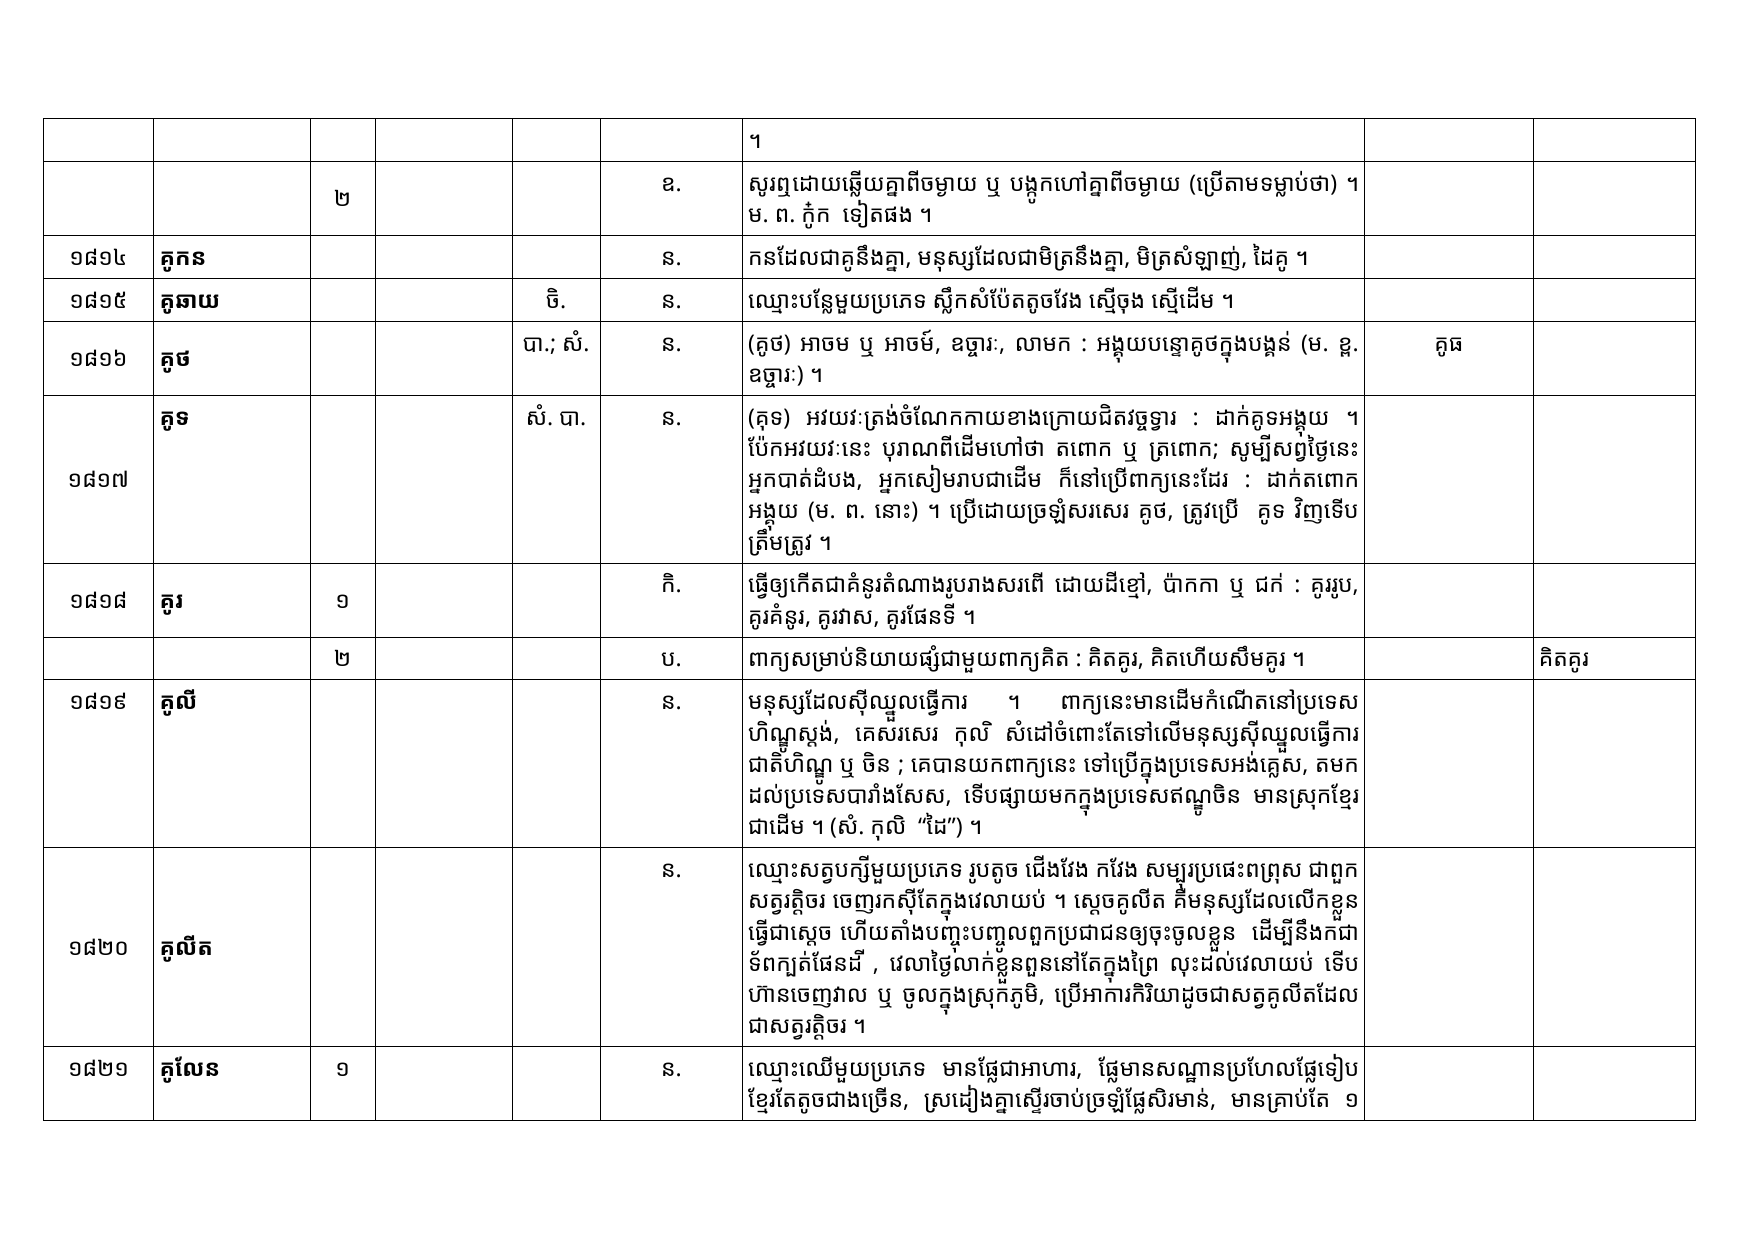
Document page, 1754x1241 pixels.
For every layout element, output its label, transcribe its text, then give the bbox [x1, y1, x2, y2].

table_cell ន. [601, 680, 742, 847]
table_cell [1365, 236, 1533, 278]
table_cell [376, 322, 512, 395]
table_cell ឈ្មោះ​សត្វ​បក្សី​មួយ​ប្រភេទ រូប​តូច ជើង​វែង ក​វែង សម្បុរ​ប្រផេះ​ពព្រុស ជា​ពួក​សត្វ​រត្តិចរ ចេញ​រក​ស៊ី​តែ​ក្នុង​វេលា​យប់ ។ ស្ដេច​គូលីត គឺ​មនុស្ស​ដែល​លើក​ខ្លួន​ធ្វើ​ជា​ស្ដេច ហើយ​តាំង​បញ្ចុះ​បញ្ចូល​ពួក​ប្រជាជន​ឲ្យ​ចុះ​ចូល​ខ្លួន ដើម្បី​នឹង​ក​ជា​ទ័ព​ក្បត់​ផែនដី , វេលា​ថ្ងៃ​លាក់​ខ្លួន​ពួន​នៅ​តែ​ក្នុង​ព្រៃ លុះ​ដល់​វេលា​យប់ ទើប​ហ៊ាន​ចេញ​វាល ឬ ចូល​ក្នុង​ស្រុក​ភូមិ, ប្រើ​អាការ​កិរិយា​ដូច​ជា​សត្វ​គូលីត​ដែល​ជា​សត្វ​រត្តិចរ ។ [743, 848, 1364, 1046]
table_cell [1534, 236, 1695, 278]
table_cell [311, 236, 375, 278]
table_cell ។ [743, 119, 1364, 161]
table_cell គូឆាយ [154, 279, 310, 321]
table_cell [513, 162, 600, 235]
table_cell ឈ្មោះ​បន្លែ​មួយ​ប្រភេទ ស្លឹក​សំប៉ែត​តូច​វែង ស្មើ​ចុង ស្មើ​ដើម ។ [743, 279, 1364, 321]
table_cell [1534, 279, 1695, 321]
table_cell សូរ​ឮ​ដោយ​ឆ្លើយ​គ្នា​ពី​ចម្ងាយ ឬ បង្កូក​ហៅ​គ្នា​ពី​ចម្ងាយ (ប្រើ​តាម​ទម្លាប់​ថា) ។ ម. ព. កូ៎ក ទៀត​ផង ។ [743, 162, 1364, 235]
table_cell (គូថ) អាចម ឬ អាចម៍, ឧច្ចារៈ, លាមក : អង្គុយ​បន្ទោ​គូថ​ក្នុង​បង្គន់ (ម. ខ្ព. ឧច្ចារៈ) ។ [743, 322, 1364, 395]
table_cell ពាក្យ​សម្រាប់​និយាយ​ផ្សំ​ជាមួយ​ពាក្យ​គិត : គិត​គូរ, គិត​ហើយ​សឹម​គូរ ។ [743, 638, 1364, 679]
table_cell [376, 680, 512, 847]
table_cell ១៨១៥ [44, 279, 153, 321]
table_cell ឧ. [601, 162, 742, 235]
table_cell ១៨១៨ [44, 564, 153, 637]
table_cell ១៨១៩ [44, 680, 153, 847]
table_cell ធ្វើ​ឲ្យ​កើត​ជា​គំនូរ​តំណាង​រូប​រាង​សរពើ ដោយ​ដី​ខ្មៅ, ប៉ាកកា ឬ ជក់ : គូរ​រូប, គូរ​គំនូរ, គូរ​វាស, គូរ​ផែនទី ។ [743, 564, 1364, 637]
table_cell [311, 680, 375, 847]
table_cell [1534, 680, 1695, 847]
table_cell [311, 279, 375, 321]
table_cell គិត​គូរ [1534, 638, 1695, 679]
table_cell [311, 848, 375, 1046]
table_cell [376, 279, 512, 321]
table_cell ប. [601, 638, 742, 679]
table_cell [1365, 848, 1533, 1046]
table_cell ន. [601, 396, 742, 562]
table_cell [44, 119, 153, 161]
table_cell សំ. បា. [513, 396, 600, 562]
table_cell [1534, 848, 1695, 1046]
table_cell [513, 564, 600, 637]
table_cell (គុទ) អវយវៈ​ត្រង់​ចំណែក​កាយ​ខាង​ក្រោយ​ជិត​វច្ចទ្វារ : ដាក់​គូទ​អង្គុយ ។ ប៉ែក​អវយវៈ​នេះ បុរាណ​ពី​ដើម​ហៅ​ថា តពោក ឬ ត្រពោក; សូម្បី​សព្វ​ថ្ងៃ​នេះ​អ្នក​បាត់ដំបង, អ្នក​សៀមរាប​ជាដើម​ ក៏​នៅ​ប្រើ​ពាក្យ​នេះ​ដែរ : ដាក់​តពោក​អង្គុយ (ម. ព. នោះ) ។ ប្រើ​ដោយ​ច្រឡំ​សរសេរ គូថ, ត្រូវ​ប្រើ គូទ វិញ​ទើប​ត្រឹមត្រូវ ។ [743, 396, 1364, 562]
table_cell [376, 236, 512, 278]
table_cell [513, 119, 600, 161]
table_cell [1365, 396, 1533, 562]
table_cell ន. [601, 322, 742, 395]
table_cell ១ [311, 564, 375, 637]
table_cell [1365, 162, 1533, 235]
table_cell [513, 1047, 600, 1120]
table_cell [376, 162, 512, 235]
table_cell [513, 236, 600, 278]
table_cell [376, 564, 512, 637]
table_cell គូលី [154, 680, 310, 847]
table_cell ន. [601, 236, 742, 278]
table_cell [1365, 638, 1533, 679]
table_cell កន​ដែល​ជាគូ​នឹង​គ្នា, មនុស្ស​ដែល​ជា​មិត្រ​នឹង​គ្នា, មិត្រ​សំឡាញ់, ដៃ​គូ ។ [743, 236, 1364, 278]
table_cell [1534, 564, 1695, 637]
table_cell ១ [311, 1047, 375, 1120]
table_cell [1365, 119, 1533, 161]
table_cell គូធ [1365, 322, 1533, 395]
table_cell [1534, 162, 1695, 235]
table_cell [154, 119, 310, 161]
table_cell ២ [311, 638, 375, 679]
table_cell [376, 119, 512, 161]
table_cell [1534, 119, 1695, 161]
table_cell [376, 396, 512, 562]
table_cell គូលីត [154, 848, 310, 1046]
table_cell [376, 848, 512, 1046]
table_cell [154, 638, 310, 679]
table_cell [1365, 680, 1533, 847]
table_cell [1365, 564, 1533, 637]
table_cell កិ. [601, 564, 742, 637]
table_cell ន. [601, 279, 742, 321]
table_cell មនុស្ស​ដែល​​​ស៊ី​ឈ្នួល​ធ្វើ​ការ ។ ពាក្យ​នេះ​មាន​ដើម​កំណើត​នៅ​ប្រទេស​ហិណ្ឌូស្តង់, គេ​សរសេរ កុលិ សំដៅ​ចំពោះ​តែ​ទៅ​លើ​មនុស្ស​ស៊ី​ឈ្នួល​ធ្វើ​ការ​ជាតិ​ហិណ្ឌូ ឬ ចិន ; គេ​បាន​យក​ពាក្យ​នេះ ទៅ​ប្រើ​ក្នុង​ប្រទេស​អង់គ្លេស, ត​មក​ដល់​ប្រទេស​បារាំងសែស, ទើប​ផ្សាយ​មក​ក្នុង​ប្រទេស​ឥណ្ឌូចិន មាន​ស្រុក​ខ្មែរ​ជាដើម ។ (សំ. កុលិ “ដៃ”) ។ [743, 680, 1364, 847]
table_cell [1365, 1047, 1533, 1120]
table_cell [513, 680, 600, 847]
table_cell [1534, 396, 1695, 562]
table_cell ១៨១៧ [44, 396, 153, 562]
table_cell [311, 322, 375, 395]
table_cell គូកន [154, 236, 310, 278]
table_cell ២ [311, 162, 375, 235]
table_cell គូថ [154, 322, 310, 395]
table_cell [1534, 1047, 1695, 1120]
table_cell បា.; សំ. [513, 322, 600, 395]
table_cell [44, 162, 153, 235]
table_cell [311, 396, 375, 562]
table_cell [376, 638, 512, 679]
table_cell ន. [601, 1047, 742, 1120]
table_cell ១៨២០ [44, 848, 153, 1046]
table_cell [601, 119, 742, 161]
table_cell [44, 638, 153, 679]
table_cell ចិ. [513, 279, 600, 321]
table_cell [311, 119, 375, 161]
table_cell [154, 162, 310, 235]
table_cell [1534, 322, 1695, 395]
table_cell ឈ្មោះ​ឈើ​មួយ​ប្រភេទ មាន​ផ្លែ​ជា​អាហារ, ផ្លែ​មាន​សណ្ឋាន​ប្រហែល​ផ្លែ​ទៀប​ខ្មែរ​តែ​តូច​ជាង​ច្រើន, ស្រដៀង​គ្នា​ស្ទើរ​ចាប់​ច្រឡំ​ផ្លែ​សិរមាន់, មាន​គ្រាប់​តែ ១ [743, 1047, 1364, 1120]
table_cell ១៨១៤ [44, 236, 153, 278]
table_cell គូទ [154, 396, 310, 562]
table_cell ន. [601, 848, 742, 1046]
table_cell ១៨១៦ [44, 322, 153, 395]
table_cell [513, 848, 600, 1046]
table_cell គូរ [154, 564, 310, 637]
table_cell [1365, 279, 1533, 321]
table_cell គូលែន [154, 1047, 310, 1120]
table_cell [513, 638, 600, 679]
table_cell ១៨២១ [44, 1047, 153, 1120]
table_cell [376, 1047, 512, 1120]
